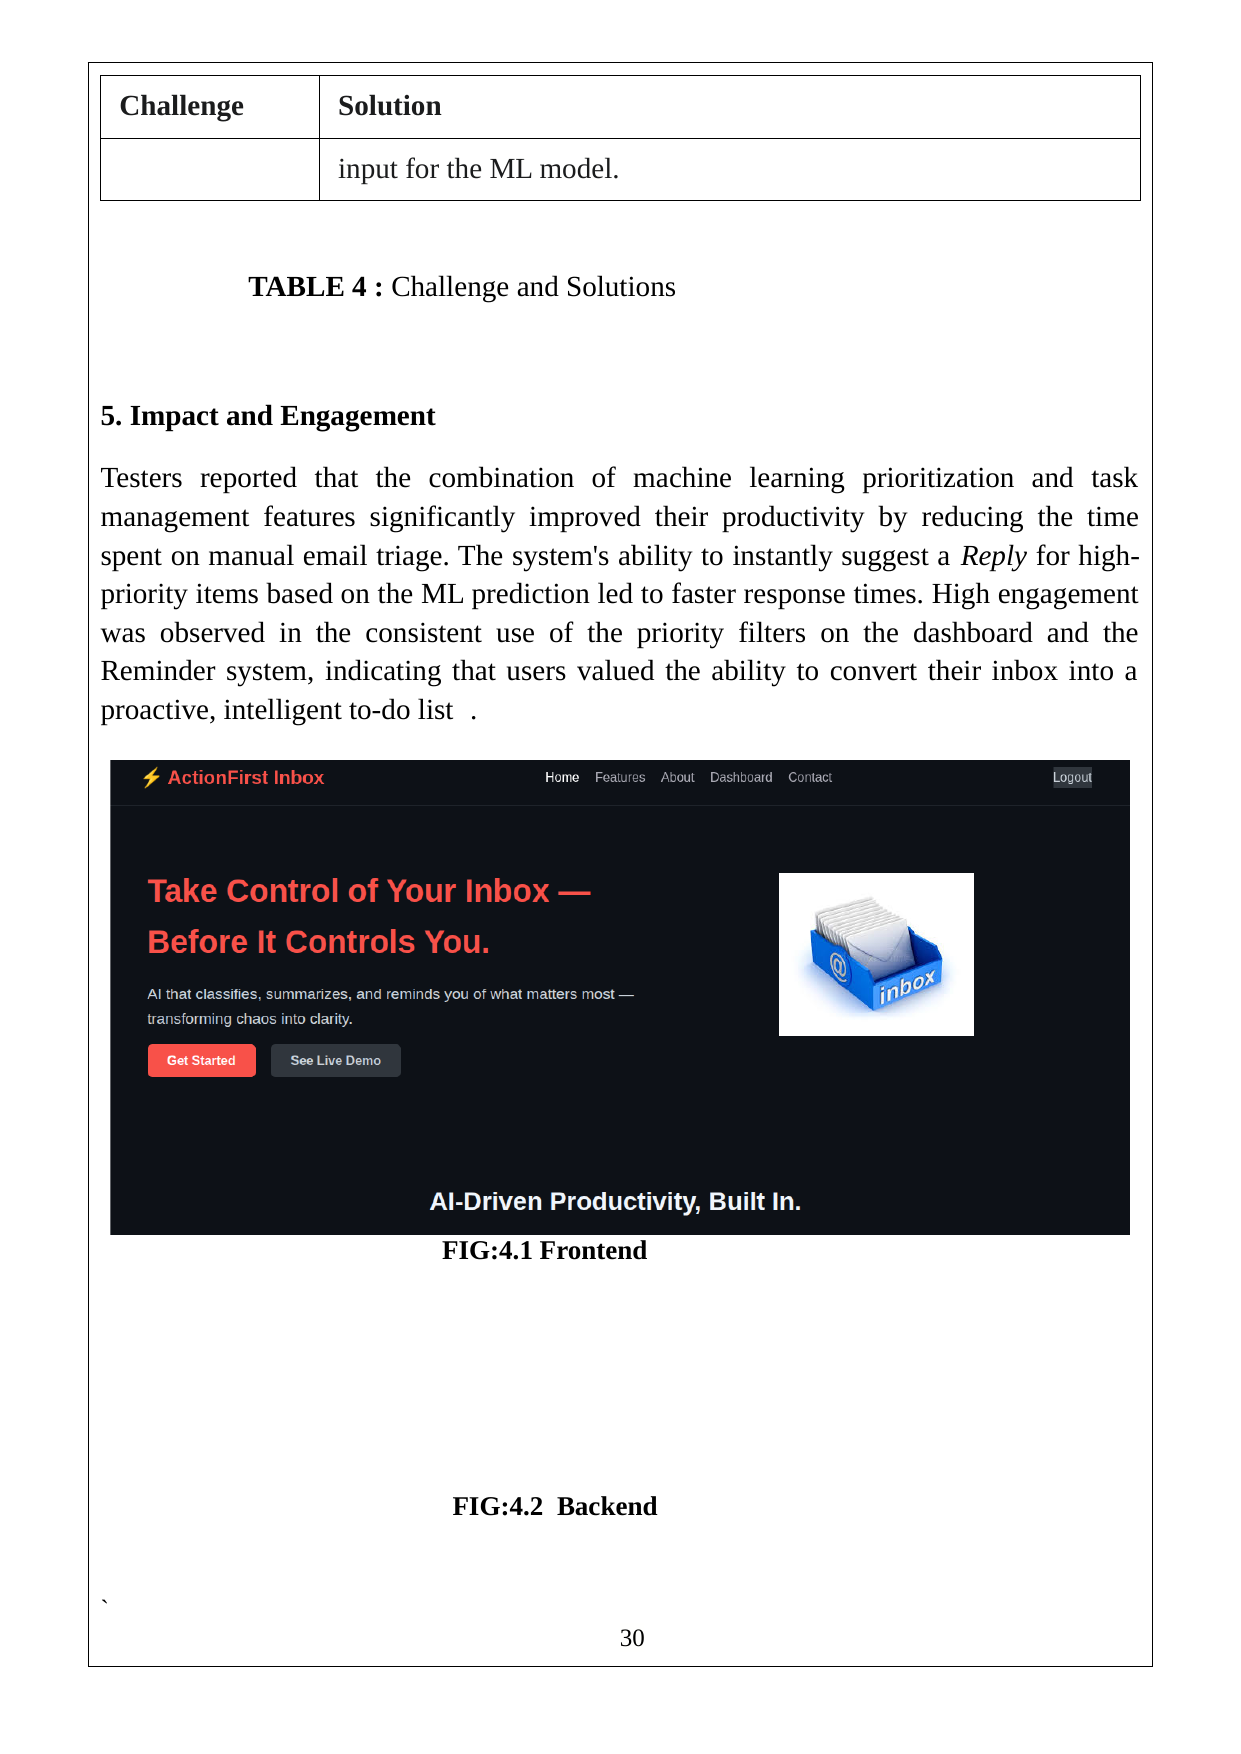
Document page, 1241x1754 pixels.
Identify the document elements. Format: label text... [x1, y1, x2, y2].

text FIG:4.1 Frontend [100, 822, 1009, 1265]
table_header Solution [320, 76, 1140, 138]
text FIG:4.2 Backend [100, 1490, 1009, 1521]
text Testers reported that the combination of machine learning prioritization and task management features significantly improved their productivity by reducing the time spent on manual email triage. The system's ability to instantly suggest a Reply for high-priority items based on the ML prediction led to faster response times. High engagement was observed in the consistent use of the priority filters on the dashboard and the Reminder system, indicating that users valued the ability to convert their inbox into a proactive, intelligent to-do list . [100, 461, 1140, 725]
table_cell [101, 139, 319, 200]
subtitle 5. Impact and Engagement [100, 398, 1140, 431]
table_cell input for the ML model. [320, 139, 1140, 200]
table_header Challenge [101, 76, 319, 138]
text TABLE 4 : Challenge and Solutions [100, 269, 1140, 302]
